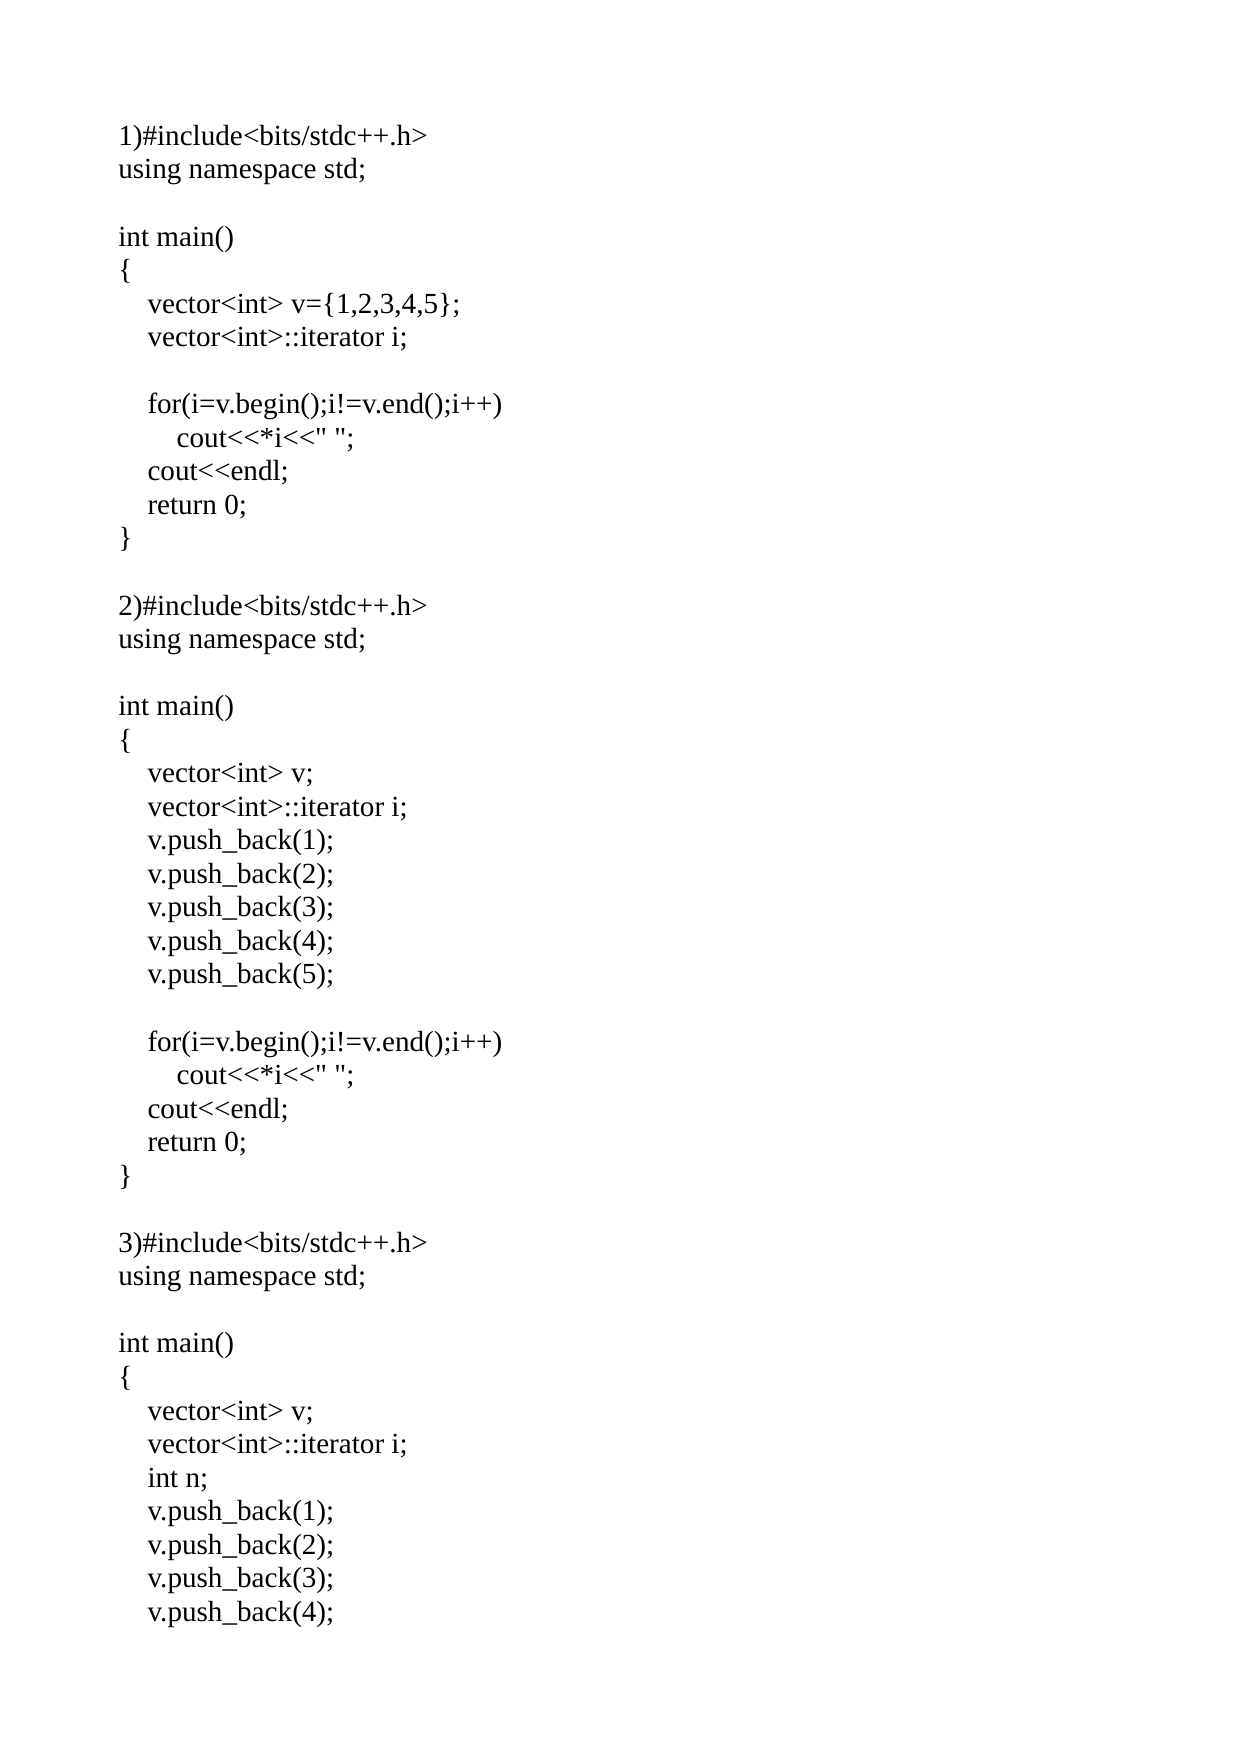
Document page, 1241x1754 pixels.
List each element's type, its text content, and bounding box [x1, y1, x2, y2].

text v.push_back(2); [118, 856, 1122, 889]
text } [118, 1158, 1122, 1191]
text v.push_back(1); [118, 822, 1122, 856]
text cout<<endl; [118, 1091, 1122, 1124]
text return 0; [118, 487, 1122, 521]
text vector<int> v={1,2,3,4,5}; [118, 286, 1122, 319]
text v.push_back(5); [118, 957, 1122, 990]
text vector<int> v; [118, 1393, 1122, 1426]
text for(i=v.begin();i!=v.end();i++) [118, 1024, 1122, 1057]
text v.push_back(3); [118, 889, 1122, 923]
text vector<int>::iterator i; [118, 319, 1122, 353]
text v.push_back(2); [118, 1527, 1122, 1560]
text cout<<*i<<" "; [118, 420, 1122, 453]
text using namespace std; [118, 621, 1122, 655]
text int n; [118, 1460, 1122, 1493]
text vector<int>::iterator i; [118, 789, 1122, 822]
text for(i=v.begin();i!=v.end();i++) [118, 386, 1122, 420]
text cout<<*i<<" "; [118, 1057, 1122, 1091]
text int main() [118, 688, 1122, 722]
text { [118, 722, 1122, 755]
text cout<<endl; [118, 453, 1122, 487]
text { [118, 1359, 1122, 1393]
text vector<int> v; [118, 755, 1122, 789]
text vector<int>::iterator i; [118, 1426, 1122, 1460]
text } [118, 521, 1122, 554]
text v.push_back(4); [118, 1594, 1122, 1627]
text return 0; [118, 1124, 1122, 1158]
text int main() [118, 219, 1122, 252]
text using namespace std; [118, 152, 1122, 185]
text v.push_back(4); [118, 923, 1122, 957]
text { [118, 252, 1122, 286]
text int main() [118, 1326, 1122, 1359]
text v.push_back(3); [118, 1560, 1122, 1594]
text 3)#include<bits/stdc++.h> [118, 1225, 1122, 1258]
text 1)#include<bits/stdc++.h> [118, 118, 1122, 152]
text using namespace std; [118, 1258, 1122, 1292]
text 2)#include<bits/stdc++.h> [118, 588, 1122, 621]
text v.push_back(1); [118, 1493, 1122, 1527]
